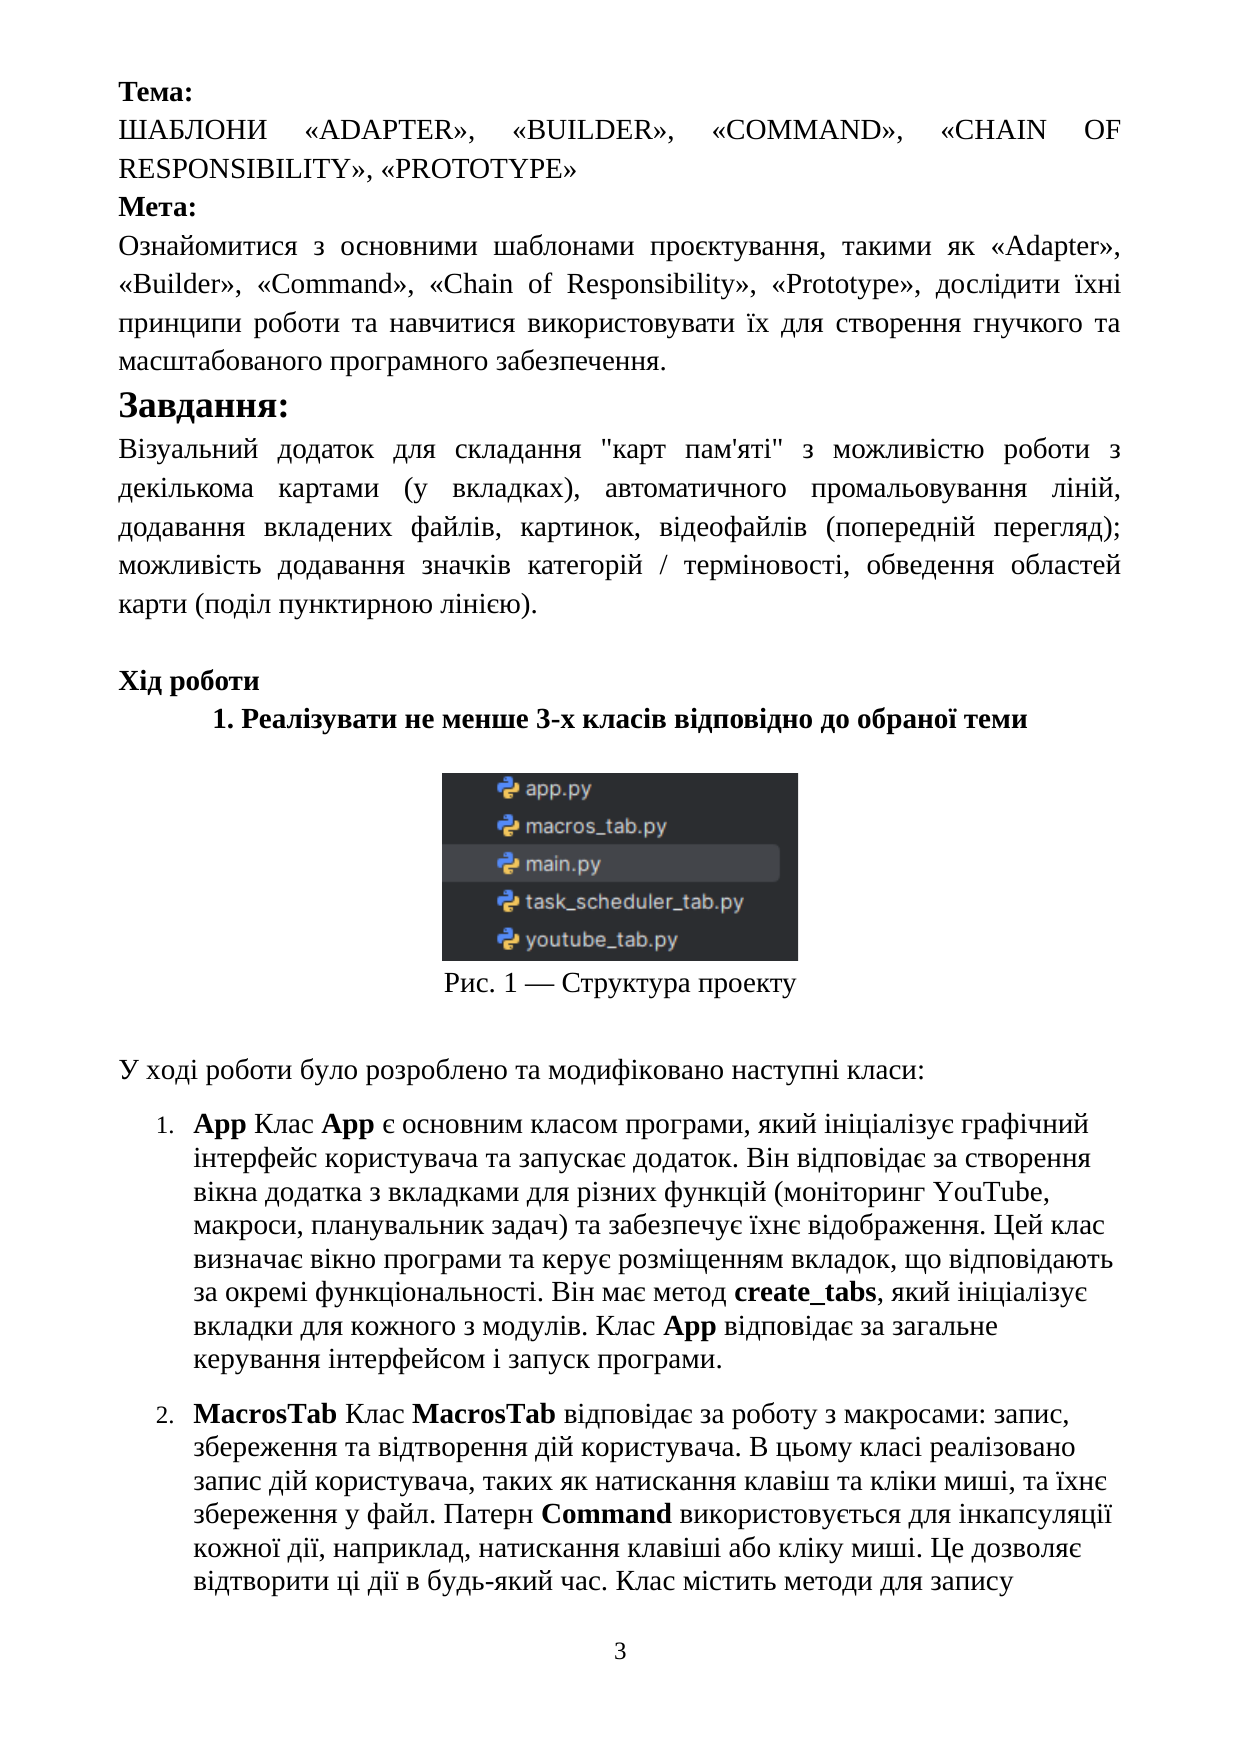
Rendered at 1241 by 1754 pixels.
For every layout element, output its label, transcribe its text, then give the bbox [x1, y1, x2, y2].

subtitle Завдання: [118, 382, 1122, 425]
subtitle 1. Реалізувати не менше 3-х класів відповідно до обраної теми [118, 701, 1122, 735]
subtitle Хід роботи [118, 663, 1122, 696]
list App Клас App є основним класом програми, який ініціалізує графічний інтерфейс користувача та запускає додаток. Він відповідає за створення вікна додатка з вкладками для різних функцій (моніторинг YouTube, макроси, планувальник задач) та забезпечує їхнє відображення. Цей клас визначає вікно програми та керує розміщенням вкладок, що відповідають за окремі функціональності. Він має метод create_tabs, який ініціалізує вкладки для кожного з модулів. Клас App відповідає за загальне керування інтерфейсом і запуск програми. [156, 1107, 1122, 1375]
text У ході роботи було розроблено та модифіковано наступні класи: [118, 1052, 1122, 1086]
subtitle Тема: [118, 74, 1122, 107]
text Рис. 1 — Структура проекту [118, 965, 1122, 998]
text Візуальний додаток для складання "карт пам'яті" з можливістю роботи з декількома картами (у вкладках), автоматичного промальовування ліній, додавання вкладених файлів, картинок, відеофайлів (попередній перегляд); можливість додавання значків категорій / терміновості, обведення областей карти (поділ пунктирною лінією). [118, 432, 1122, 619]
text Ознайомитися з основними шаблонами проєктування, такими як «Adapter», «Builder», «Command», «Chain of Responsibility», «Prototype», дослідити їхні принципи роботи та навчитися використовувати їх для створення гнучкого та масштабованого програмного забезпечення. [118, 228, 1122, 377]
subtitle Мета: [118, 189, 1122, 223]
text ШАБЛОНИ «ADAPTER», «BUILDER», «COMMAND», «CHAIN OF RESPONSIBILITY», «PROTOTYPE» [118, 112, 1122, 184]
list MacrosTab Клас MacrosTab відповідає за роботу з макросами: запис, збереження та відтворення дій користувача. В цьому класі реалізовано запис дій користувача, таких як натискання клавіш та кліки миші, та їхнє збереження у файл. Патерн Command використовується для інкапсуляції кожної дії, наприклад, натискання клавіші або кліку миші. Це дозволяє відтворити ці дії в будь-який час. Клас містить методи для запису [156, 1396, 1122, 1597]
